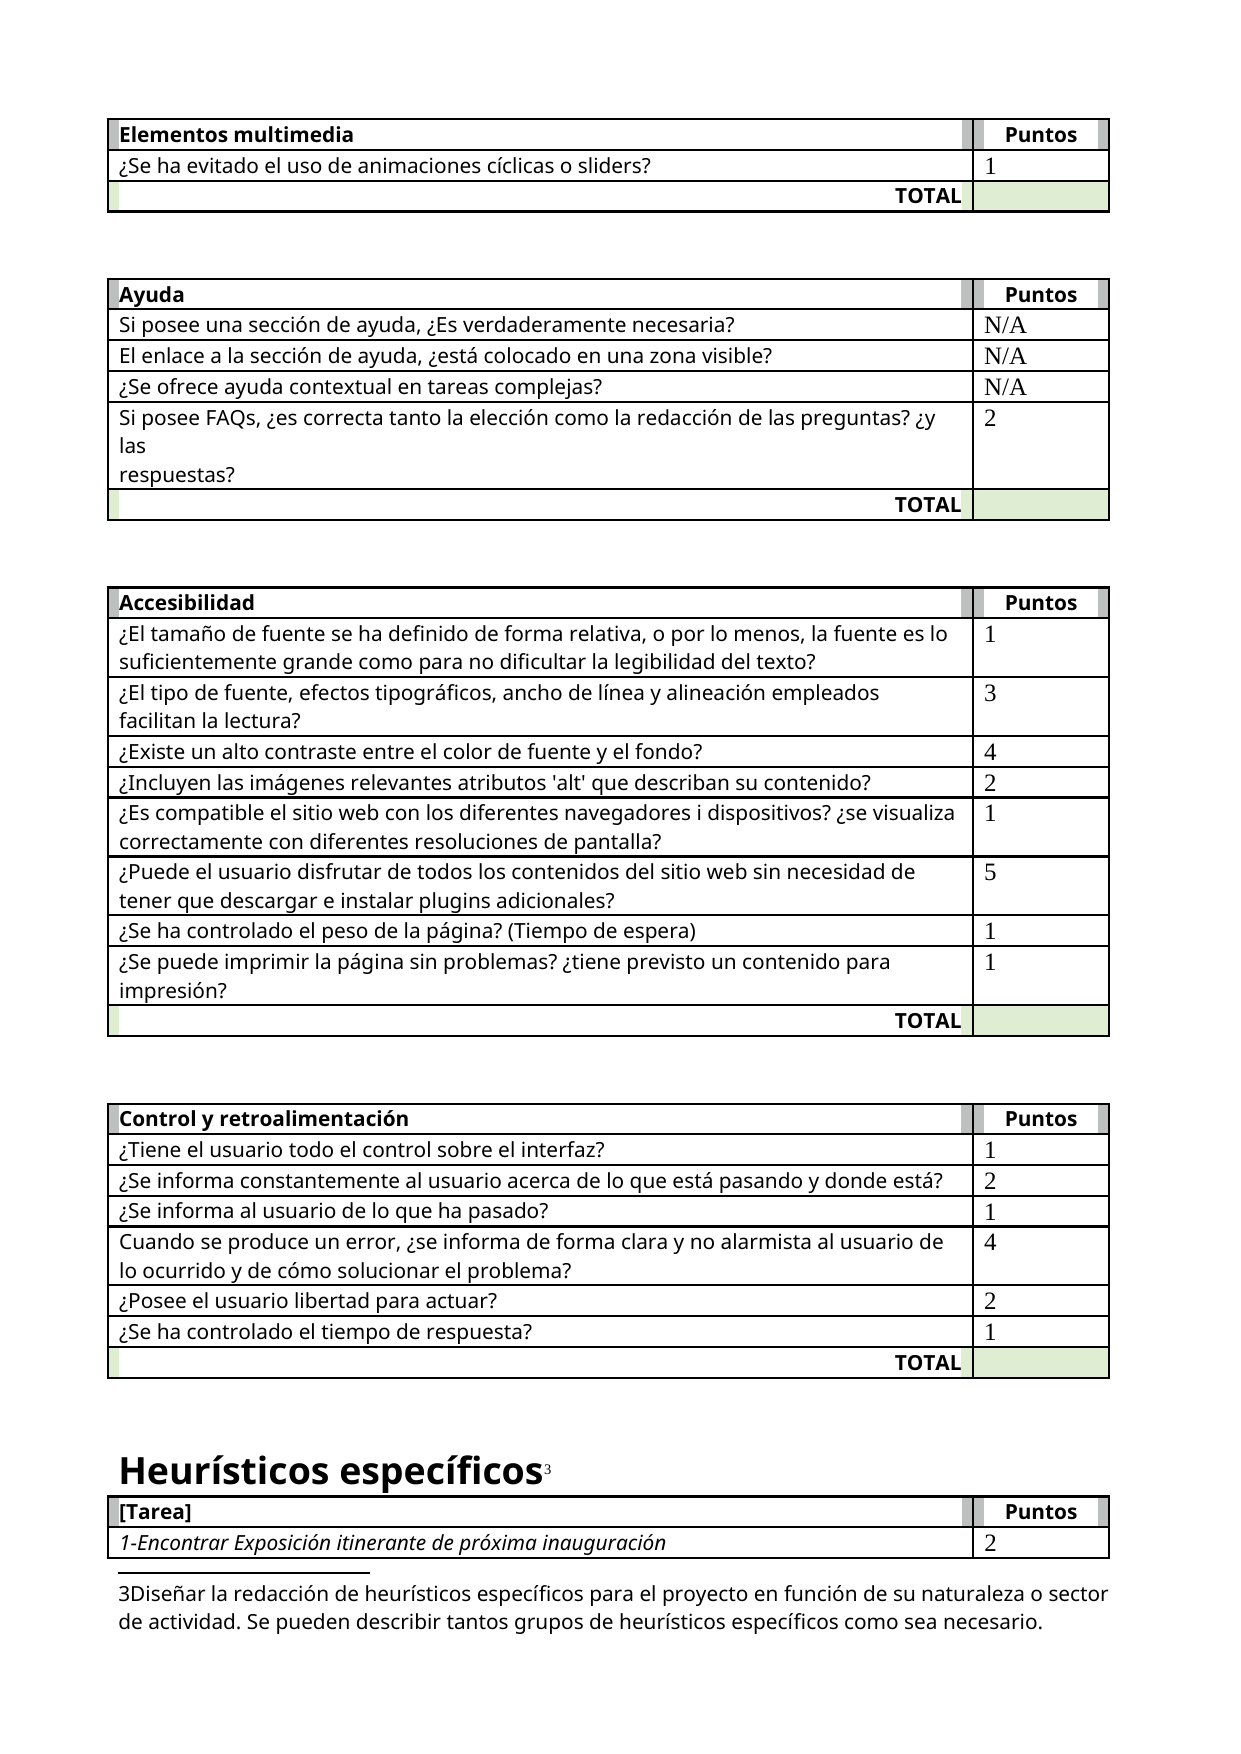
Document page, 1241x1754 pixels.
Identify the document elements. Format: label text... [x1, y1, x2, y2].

table_cell TOTAL [109, 182, 119, 210]
table_cell N/A [974, 341, 1108, 370]
table_cell TOTAL [109, 490, 119, 519]
table_cell ¿Tiene el usuario todo el control sobre el interfaz? [109, 1135, 972, 1164]
table_header [Tarea] [109, 1498, 119, 1526]
table_header Accesibilidad [961, 589, 972, 617]
table_header Puntos [974, 589, 984, 617]
table_cell TOTAL [962, 182, 972, 210]
table_header Puntos [1098, 120, 1108, 149]
table_cell 1 [974, 947, 1108, 1004]
table_header Puntos [1098, 589, 1108, 617]
table_header Puntos [974, 120, 984, 149]
table_cell 1 [974, 1197, 1108, 1225]
table_cell 4 [974, 1228, 1108, 1284]
table_cell 4 [974, 737, 1108, 766]
table_header Puntos [974, 1105, 984, 1133]
text Diseñar la redacción de heurísticos específicos para el proyecto en función de su naturaleza o sector de actividad. Se pueden describir tantos grupos de heurísticos específicos como sea necesario. [118, 1579, 1122, 1636]
table_cell N/A [974, 372, 1108, 401]
table_cell [974, 1006, 1108, 1035]
table_cell 2 [974, 1528, 1108, 1557]
table_cell TOTAL [961, 490, 972, 519]
table_header [Tarea] [962, 1498, 972, 1526]
table_cell 1 [974, 151, 1108, 179]
table_cell 2 [974, 403, 1108, 488]
table_cell N/A [974, 310, 1108, 339]
table_cell 2 [974, 1286, 1108, 1315]
table_cell TOTAL [109, 1006, 119, 1035]
table_cell 1 [974, 1135, 1108, 1164]
table_cell ¿Se ofrece ayuda contextual en tareas complejas? [109, 372, 972, 401]
table_cell TOTAL [109, 1348, 119, 1377]
table_header Accesibilidad [109, 589, 119, 617]
table_header Puntos [1098, 280, 1108, 308]
table_header Ayuda [109, 280, 119, 308]
table_header Puntos [1098, 1105, 1108, 1133]
table_cell 3 [974, 678, 1108, 735]
table_cell 1 [974, 1317, 1108, 1346]
table_cell 2 [974, 1166, 1108, 1194]
table_header Ayuda [961, 280, 972, 308]
table_cell El enlace a la sección de ayuda, ¿está colocado en una zona visible? [109, 341, 972, 370]
table_cell 1 [974, 799, 1108, 855]
table_cell [974, 182, 1108, 210]
table_header Puntos [974, 280, 984, 308]
table_cell [974, 1348, 1108, 1377]
table_cell TOTAL [961, 1006, 972, 1035]
table_cell ¿Existe un alto contraste entre el color de fuente y el fondo? [109, 737, 972, 766]
text Heurísticos específicos [118, 1444, 1122, 1495]
table_cell TOTAL [961, 1348, 972, 1377]
table_cell 1 [974, 619, 1108, 676]
table_cell 1-Encontrar Exposición itinerante de próxima inauguración [109, 1528, 972, 1557]
table_cell 1 [974, 916, 1108, 945]
table_header Puntos [974, 1498, 984, 1526]
table_cell 2 [974, 768, 1108, 796]
table_cell 5 [974, 858, 1108, 914]
table_header Puntos [1098, 1498, 1108, 1526]
table_cell [974, 490, 1108, 519]
